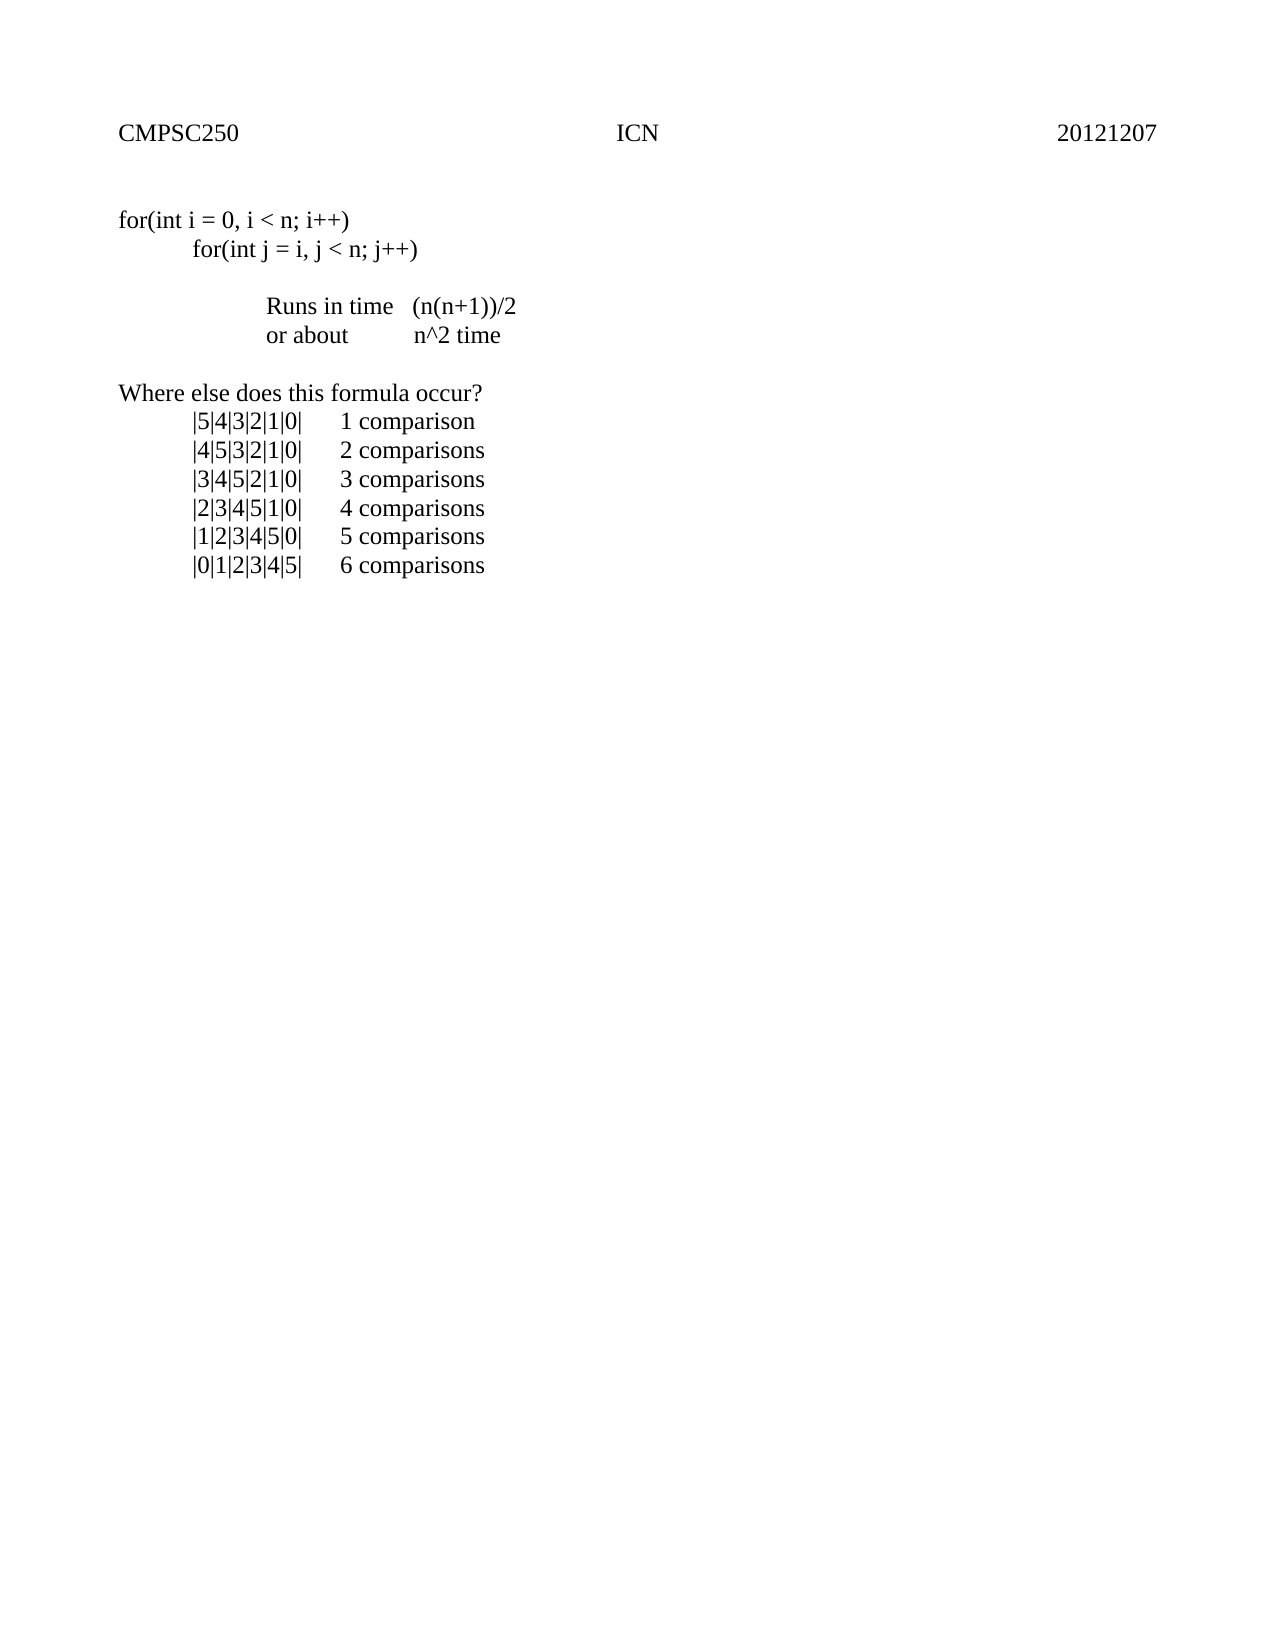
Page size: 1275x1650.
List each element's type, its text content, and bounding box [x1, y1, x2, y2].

text |5|4|3|2|1|0| 1 comparison [118, 406, 1157, 435]
text |3|4|5|2|1|0| 3 comparisons [118, 464, 1157, 493]
text |2|3|4|5|1|0| 4 comparisons [118, 493, 1157, 521]
text for(int j = i, j < n; j++) [118, 234, 1157, 263]
text or about n^2 time [118, 320, 1157, 349]
text Where else does this formula occur? [118, 378, 1157, 406]
text Runs in time (n(n+1))/2 [118, 291, 1157, 320]
text |4|5|3|2|1|0| 2 comparisons [118, 435, 1157, 464]
text for(int i = 0, i < n; i++) [118, 205, 1157, 234]
text |0|1|2|3|4|5| 6 comparisons [118, 550, 1157, 579]
text |1|2|3|4|5|0| 5 comparisons [118, 521, 1157, 550]
